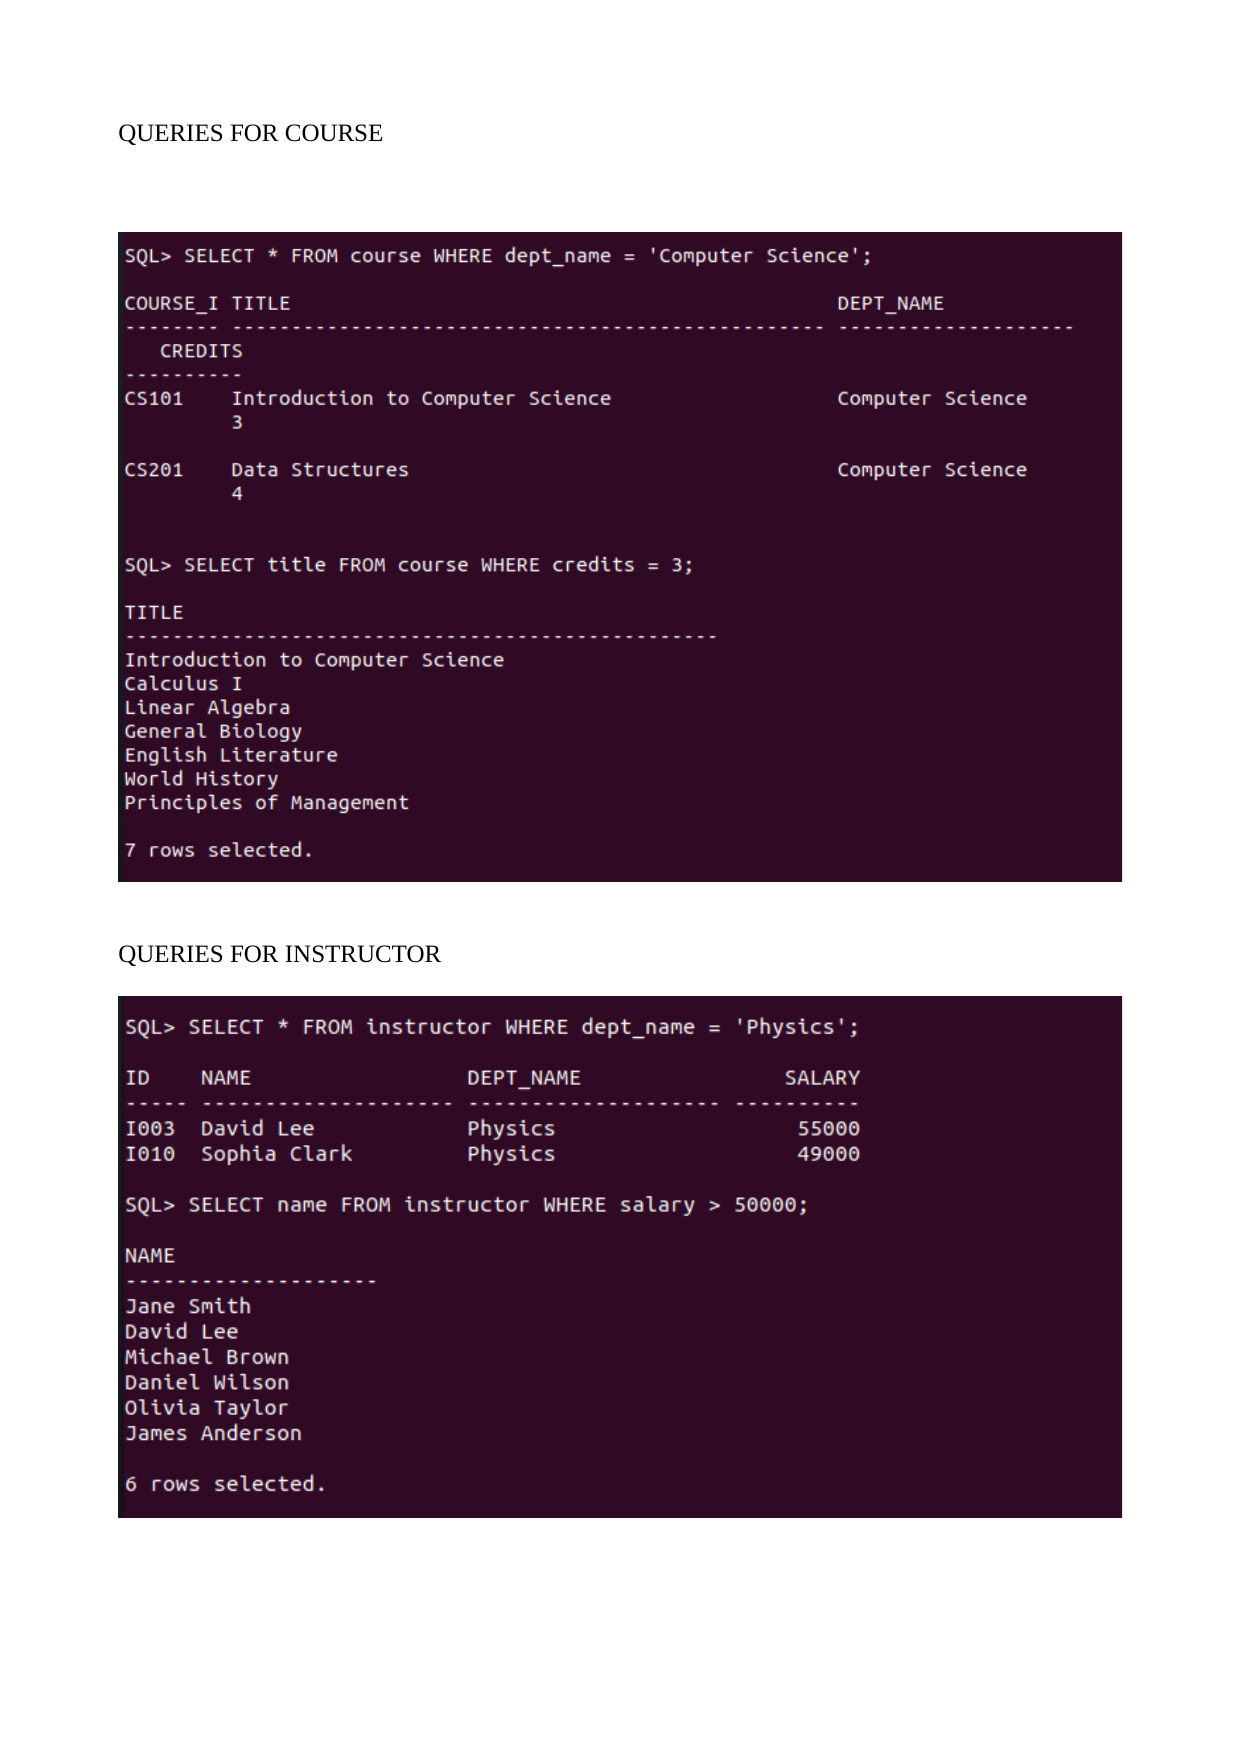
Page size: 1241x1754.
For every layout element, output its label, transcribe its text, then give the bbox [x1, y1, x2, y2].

text QUERIES FOR INSTRUCTOR [118, 939, 1122, 996]
picture [118, 996, 1123, 1518]
picture [118, 232, 1123, 882]
text QUERIES FOR COURSE [118, 118, 1122, 147]
